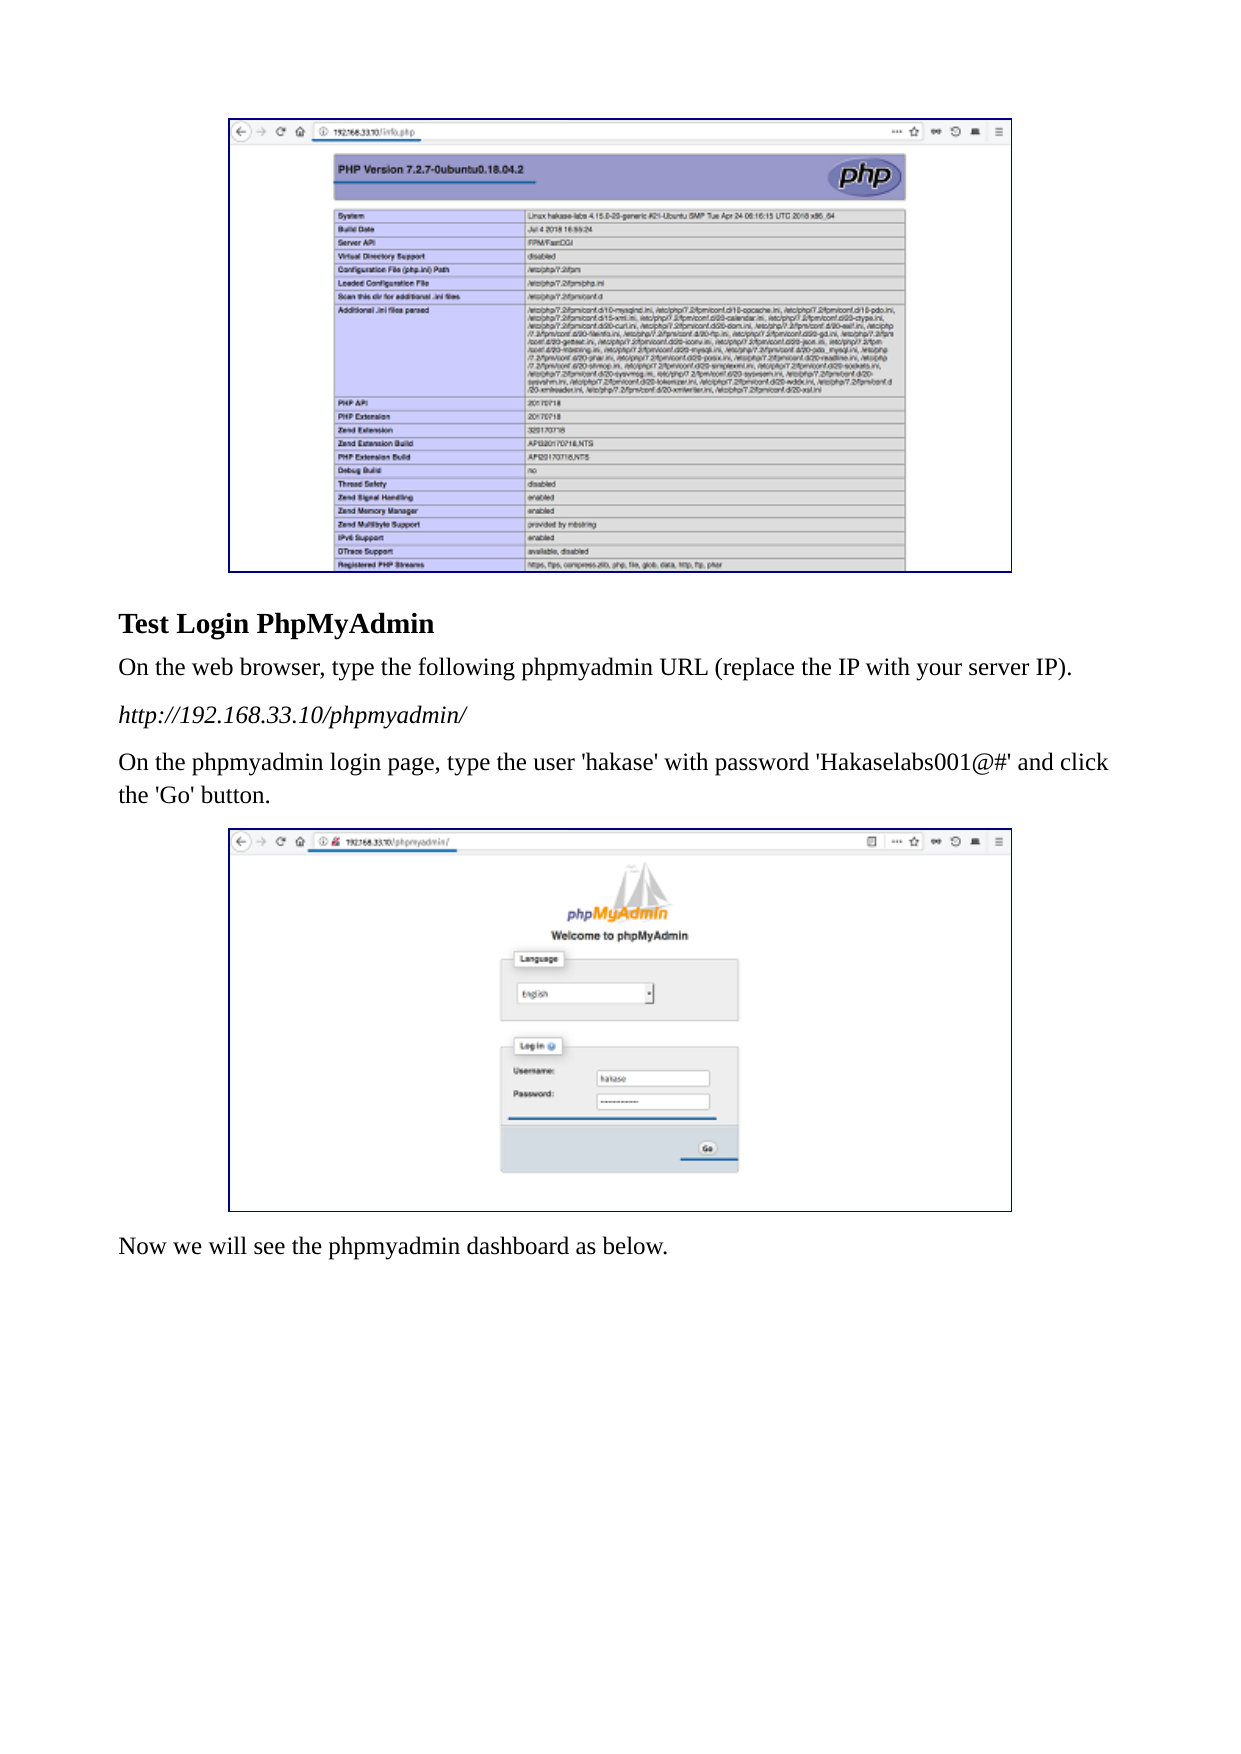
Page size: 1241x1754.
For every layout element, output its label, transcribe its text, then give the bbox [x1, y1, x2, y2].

picture [230, 120, 1011, 571]
text http://192.168.33.10/phpmyadmin/ [118, 700, 1122, 729]
text On the phpmyadmin login page, type the user 'hakase' with password 'Hakaselabs001@#' and click the 'Go' button. [118, 747, 1122, 809]
text On the web browser, type the following phpmyadmin URL (replace the IP with your server IP). [118, 652, 1122, 681]
picture [230, 830, 1011, 1211]
text Now we will see the phpmyadmin dashboard as below. [118, 1231, 1122, 1260]
subtitle Test Login PhpMyAdmin [118, 606, 1122, 640]
